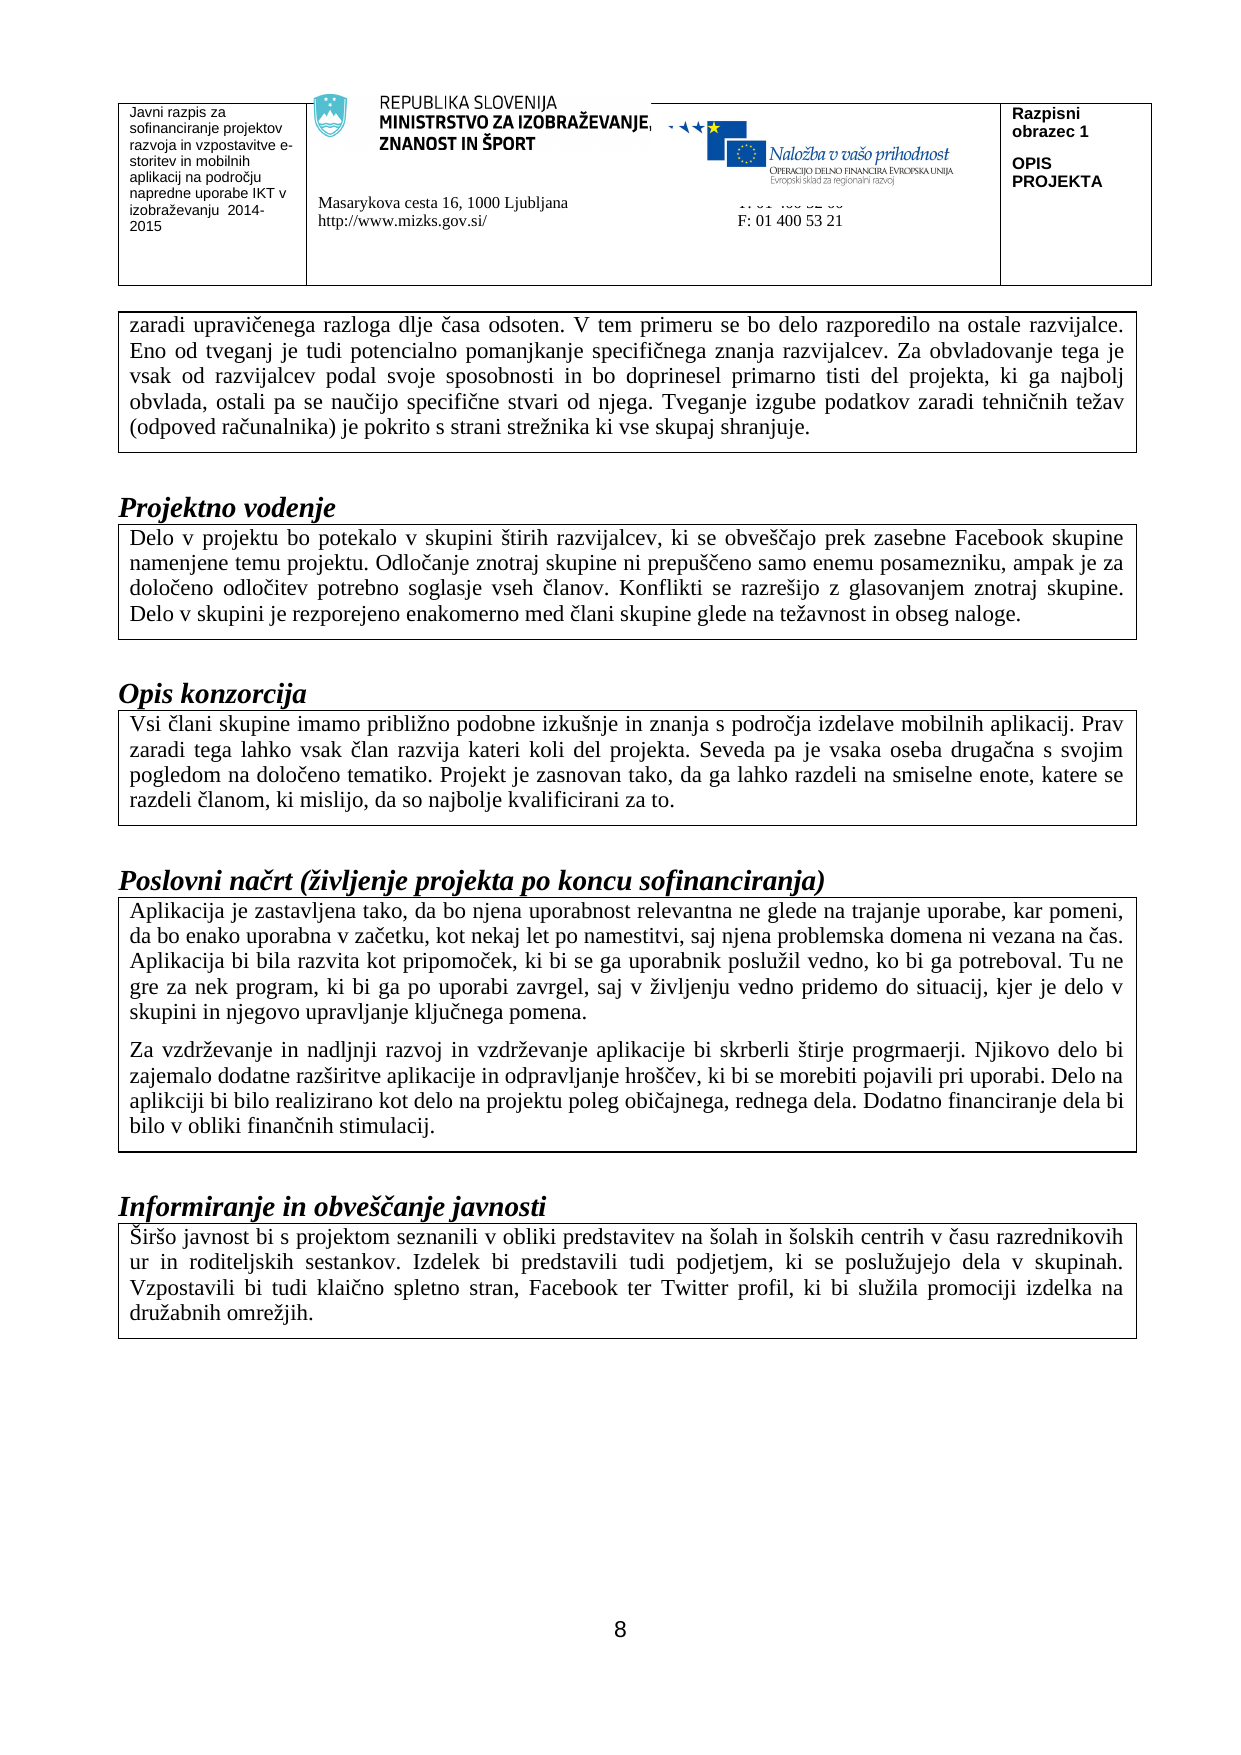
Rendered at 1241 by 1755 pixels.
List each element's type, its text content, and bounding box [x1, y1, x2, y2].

table_header Delo v projektu bo potekalo v skupini štirih razvijalcev, ki se obveščajo prek zasebne Facebook skupine namenjene temu projektu. Odločanje znotraj skupine ni prepuščeno samo enemu posamezniku, ampak je za določeno odločitev potrebno soglasje vseh članov. Konflikti se razrešijo z glasovanjem znotraj skupine. Delo v skupini je rezporejeno enakomerno med člani skupine glede na težavnost in obseg naloge. [119, 525, 1136, 639]
table_header Širšo javnost bi s projektom seznanili v obliki predstavitev na šolah in šolskih centrih v času razrednikovih ur in roditeljskih sestankov. Izdelek bi predstavili tudi podjetjem, ki se poslužujejo dela v skupinah. Vzpostavili bi tudi klaično spletno stran, Facebook ter Twitter profil, ki bi služila promociji izdelka na družabnih omrežjih. [119, 1224, 1136, 1338]
subtitle Informiranje in obveščanje javnosti [118, 1191, 1122, 1223]
picture [665, 115, 993, 206]
table_header Aplikacija je zastavljena tako, da bo njena uporabnost relevantna ne glede na trajanje uporabe, kar pomeni, da bo enako uporabna v začetku, kot nekaj let po namestitvi, saj njena problemska domena ni vezana na čas. Aplikacija bi bila razvita kot pripomoček, ki bi se ga uporabnik poslužil vedno, ko bi ga potreboval. Tu ne gre za nek program, ki bi ga po uporabi zavrgel, saj v življenju vedno pridemo do situacij, kjer je delo v skupini in njegovo upravljanje ključnega pomena. Za vzdrževanje in nadljnji razvoj in vzdrževanje aplikacije bi skrberli štirje progrmaerji. Njikovo delo bi zajemalo dodatne razširitve aplikacije in odpravljanje hroščev, ki bi se morebiti pojavili pri uporabi. Delo na aplikciji bi bilo realizirano kot delo na projektu poleg običajnega, rednega dela. Dodatno financiranje dela bi bilo v obliki finančnih stimulacij. [119, 898, 1136, 1151]
table_header zaradi upravičenega razloga dlje časa odsoten. V tem primeru se bo delo razporedilo na ostale razvijalce. Eno od tveganj je tudi potencialno pomanjkanje specifičnega znanja razvijalcev. Za obvladovanje tega je vsak od razvijalcev podal svoje sposobnosti in bo doprinesel primarno tisti del projekta, ki ga najbolj obvlada, ostali pa se naučijo specifične stvari od njega. Tveganje izgube podatkov zaradi tehničnih težav (odpoved računalnika) je pokrito s strani strežnika ki vse skupaj shranjuje. [119, 313, 1136, 452]
picture [313, 94, 652, 150]
table_header Vsi člani skupine imamo približno podobne izkušnje in znanja s področja izdelave mobilnih aplikacij. Prav zaradi tega lahko vsak član razvija kateri koli del projekta. Seveda pa je vsaka oseba drugačna s svojim pogledom na določeno tematiko. Projekt je zasnovan tako, da ga lahko razdeli na smiselne enote, katere se razdeli članom, ki mislijo, da so najbolje kvalificirani za to. [119, 711, 1136, 825]
subtitle Opis konzorcija [118, 678, 1122, 710]
subtitle Poslovni načrt (življenje projekta po koncu sofinanciranja) [118, 864, 1122, 897]
subtitle Projektno vodenje [118, 491, 1122, 523]
